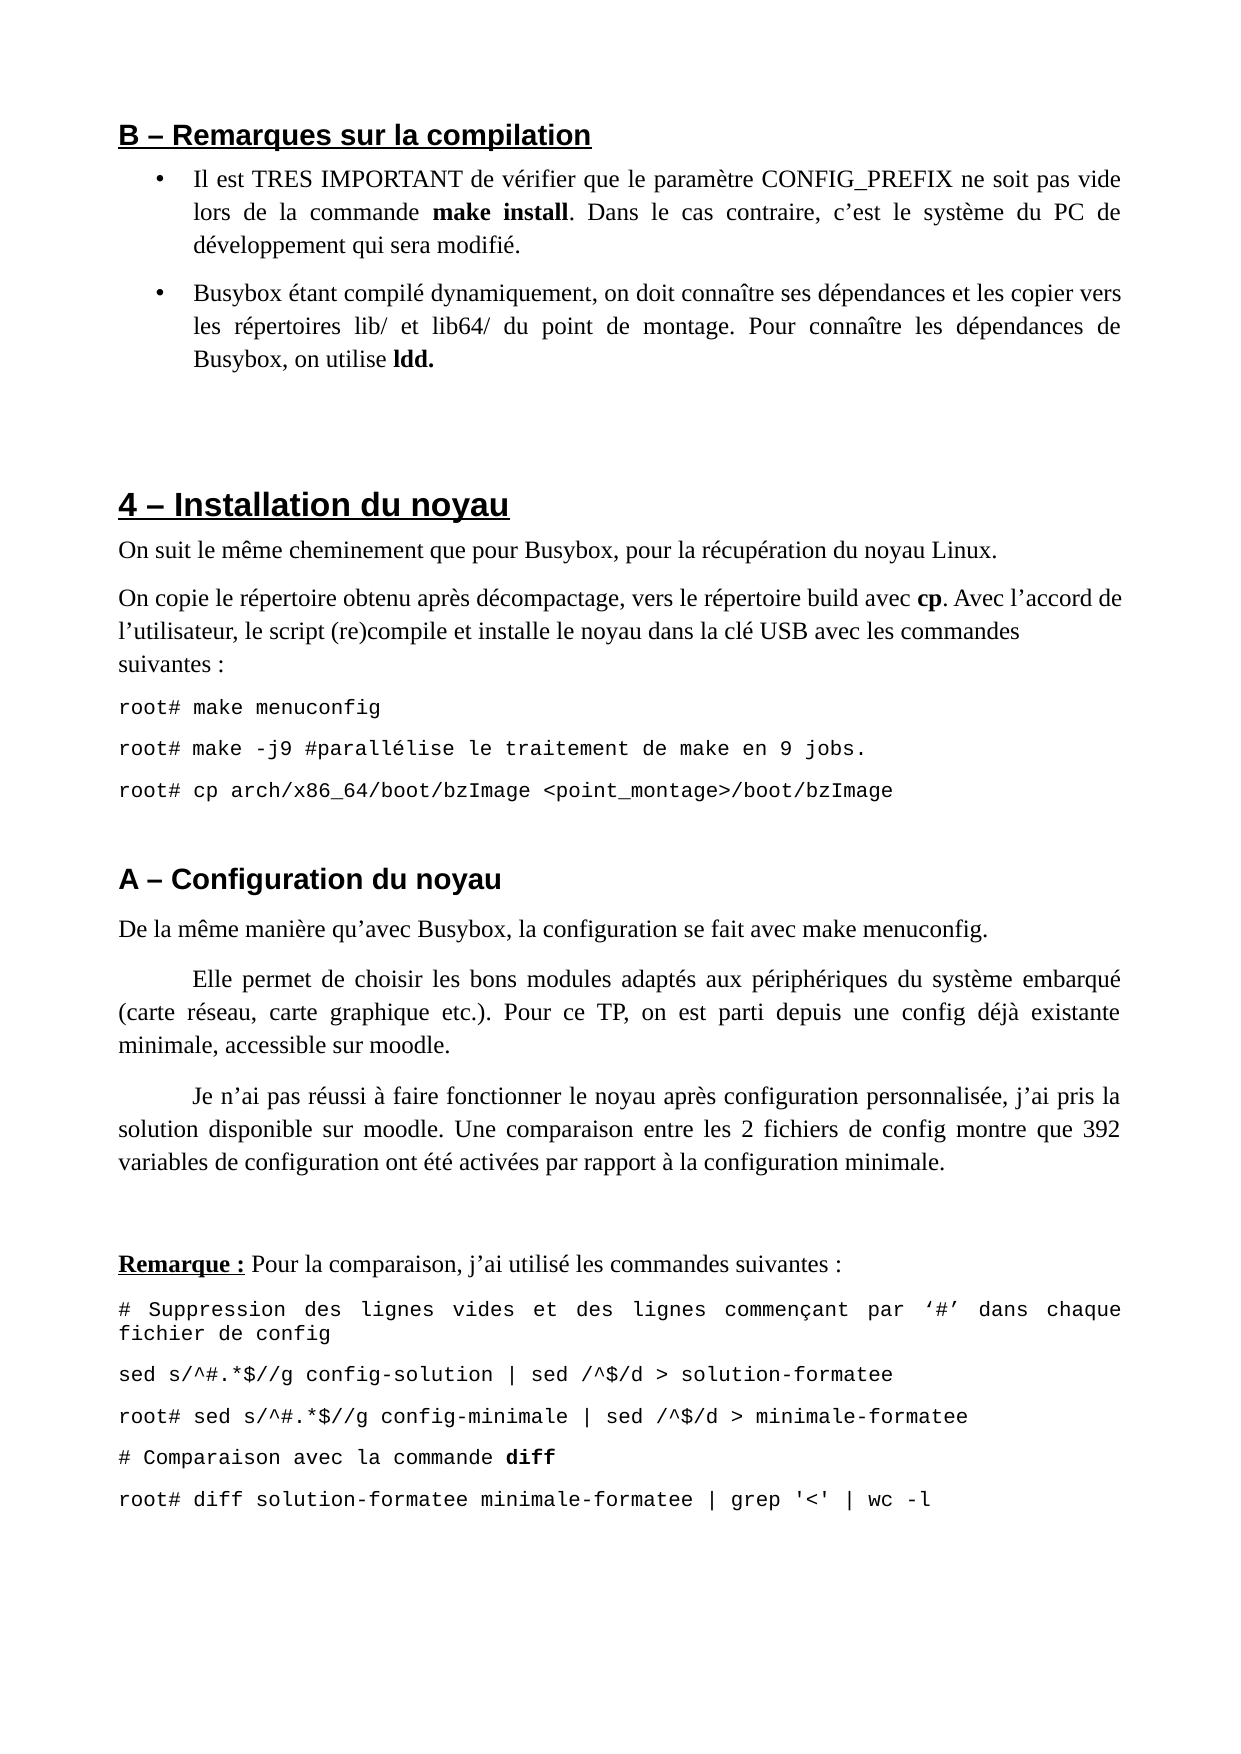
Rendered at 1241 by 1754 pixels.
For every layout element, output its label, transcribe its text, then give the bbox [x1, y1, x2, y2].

text On copie le répertoire obtenu après décompactage, vers le répertoire build avec cp. Avec l’accord de l’utilisateur, le script (re)compile et installe le noyau dans la clé USB avec les commandes suivantes : [118, 583, 1122, 678]
list Busybox étant compilé dynamiquement, on doit connaître ses dépendances et les copier vers les répertoires lib/ et lib64/ du point de montage. Pour connaître les dépendances de Busybox, on utilise ldd. [156, 278, 1122, 373]
text Elle permet de choisir les bons modules adaptés aux périphériques du système embarqué (carte réseau, carte graphique etc.). Pour ce TP, on est parti depuis une config déjà existante minimale, accessible sur moodle. [118, 964, 1122, 1059]
text Je n’ai pas réussi à faire fonctionner le noyau après configuration personnalisée, j’ai pris la solution disponible sur moodle. Une comparaison entre les 2 fichiers de config montre que 392 variables de configuration ont été activées par rapport à la configuration minimale. [118, 1081, 1122, 1176]
text root# make -j9 #parallélise le traitement de make en 9 jobs. [118, 738, 1122, 762]
text Remarque : Pour la comparaison, j’ai utilisé les commandes suivantes : [118, 1249, 1122, 1277]
text # Comparaison avec la commande diff [118, 1447, 1122, 1471]
text root# sed s/^#.*$//g config-minimale | sed /^$/d > minimale-formatee [118, 1406, 1122, 1429]
text root# cp arch/x86_64/boot/bzImage <point_montage>/boot/bzImage [118, 779, 1122, 803]
text root# make menuconfig [118, 697, 1122, 721]
text root# diff solution-formatee minimale-formatee | grep '<' | wc -l [118, 1488, 1122, 1512]
subtitle A – Configuration du noyau [118, 862, 1122, 896]
text sed s/^#.*$//g config-solution | sed /^$/d > solution-formatee [118, 1364, 1122, 1388]
list Il est TRES IMPORTANT de vérifier que le paramètre CONFIG_PREFIX ne soit pas vide lors de la commande make install. Dans le cas contraire, c’est le système du PC de développement qui sera modifié. [156, 164, 1122, 259]
text De la même manière qu’avec Busybox, la configuration se fait avec make menuconfig. [118, 914, 1122, 942]
text # Suppression des lignes vides et des lignes commençant par ‘#’ dans chaque fichier de config [118, 1299, 1122, 1347]
subtitle 4 – Installation du noyau [118, 484, 1122, 523]
subtitle B – Remarques sur la compilation [118, 118, 1122, 152]
text On suit le même cheminement que pour Busybox, pour la récupération du noyau Linux. [118, 536, 1122, 564]
